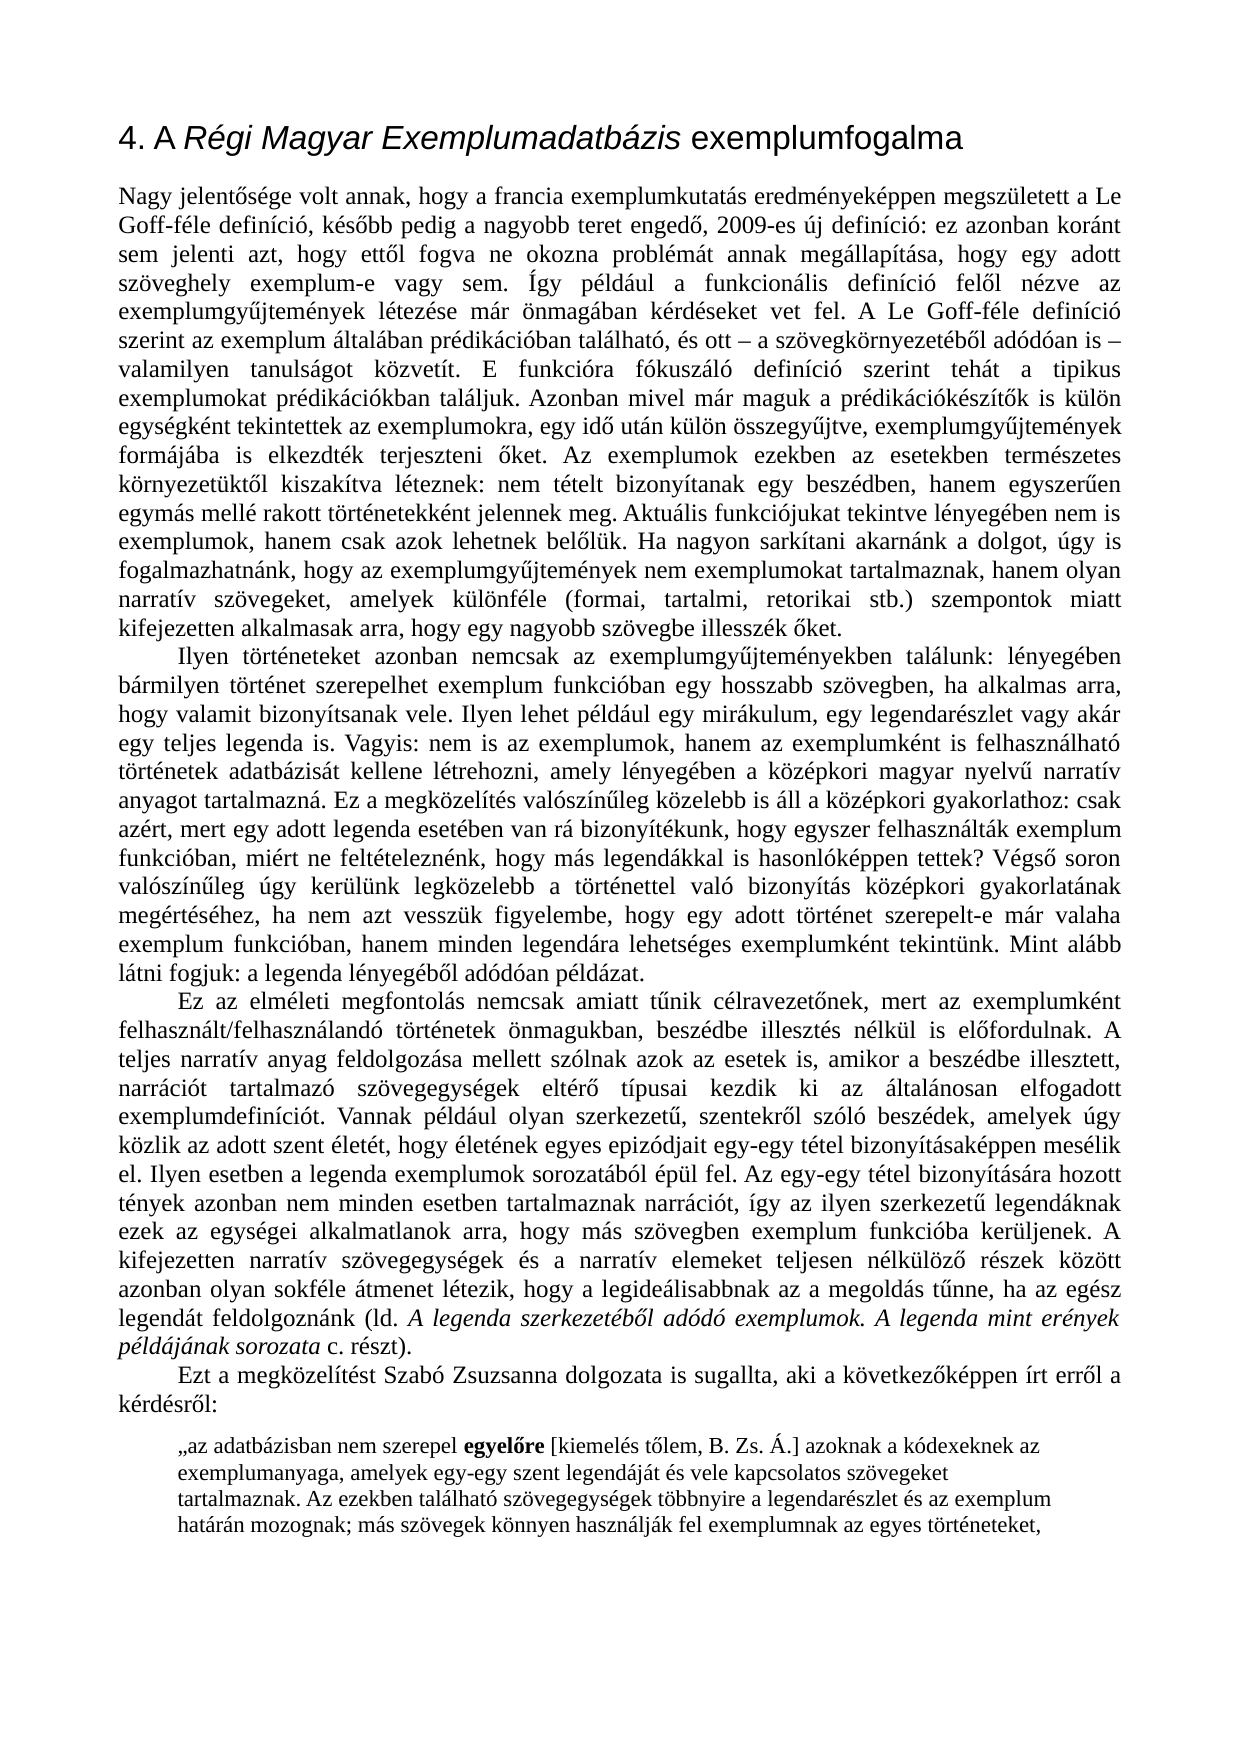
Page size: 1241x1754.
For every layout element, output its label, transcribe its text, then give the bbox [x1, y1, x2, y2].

text „az adatbázisban nem szerepel egyelőre [kiemelés tőlem, B. Zs. Á.] azoknak a kódexeknek az exemplumanyaga, amelyek egy-egy szent legendáját és vele kapcsolatos szövegeket tartalmaznak. Az ezekben található szövegegységek többnyire a legendarészlet és az exemplum határán mozognak; más szövegek könnyen használják fel exemplumnak az egyes történeteket, [177, 1432, 1063, 1538]
text Ezt a megközelítést Szabó Zsuzsanna dolgozata is sugallta, aki a következőképpen írt erről a kérdésről: [118, 1360, 1122, 1418]
text Ez az elméleti megfontolás nemcsak amiatt tűnik célravezetőnek, mert az exemplumként felhasznált/felhasználandó történetek önmagukban, beszédbe illesztés nélkül is előfordulnak. A teljes narratív anyag feldolgozása mellett szólnak azok az esetek is, amikor a beszédbe illesztett, narrációt tartalmazó szövegegységek eltérő típusai kezdik ki az általánosan elfogadott exemplumdefiníciót. Vannak például olyan szerkezetű, szentekről szóló beszédek, amelyek úgy közlik az adott szent életét, hogy életének egyes epizódjait egy-egy tétel bizonyításaképpen mesélik el. Ilyen esetben a legenda exemplumok sorozatából épül fel. Az egy-egy tétel bizonyítására hozott tények azonban nem minden esetben tartalmaznak narrációt, így az ilyen szerkezetű legendáknak ezek az egységei alkalmatlanok arra, hogy más szövegben exemplum funkcióba kerüljenek. A kifejezetten narratív szövegegységek és a narratív elemeket teljesen nélkülöző részek között azonban olyan sokféle átmenet létezik, hogy a legideálisabbnak az a megoldás tűnne, ha az egész legendát feldolgoznánk (ld. A legenda szerkezetéből adódó exemplumok. A legenda mint erények példájának sorozata c. részt). [118, 986, 1122, 1360]
subtitle 4. A Régi Magyar Exemplumadatbázis exemplumfogalma [118, 118, 1122, 157]
text Ilyen történeteket azonban nemcsak az exemplumgyűjteményekben találunk: lényegében bármilyen történet szerepelhet exemplum funkcióban egy hosszabb szövegben, ha alkalmas arra, hogy valamit bizonyítsanak vele. Ilyen lehet például egy mirákulum, egy legendarészlet vagy akár egy teljes legenda is. Vagyis: nem is az exemplumok, hanem az exemplumként is felhasználható történetek adatbázisát kellene létrehozni, amely lényegében a középkori magyar nyelvű narratív anyagot tartalmazná. Ez a megközelítés valószínűleg közelebb is áll a középkori gyakorlathoz: csak azért, mert egy adott legenda esetében van rá bizonyítékunk, hogy egyszer felhasználták exemplum funkcióban, miért ne feltételeznénk, hogy más legendákkal is hasonlóképpen tettek? Végső soron valószínűleg úgy kerülünk legközelebb a történettel való bizonyítás középkori gyakorlatának megértéséhez, ha nem azt vesszük figyelembe, hogy egy adott történet szerepelt-e már valaha exemplum funkcióban, hanem minden legendára lehetséges exemplumként tekintünk. Mint alább látni fogjuk: a legenda lényegéből adódóan példázat. [118, 641, 1122, 986]
text Nagy jelentősége volt annak, hogy a francia exemplumkutatás eredményeképpen megszületett a Le Goff-féle definíció, később pedig a nagyobb teret engedő, 2009-es új definíció: ez azonban koránt sem jelenti azt, hogy ettől fogva ne okozna problémát annak megállapítása, hogy egy adott szöveghely exemplum-e vagy sem. Így például a funkcionális definíció felől nézve az exemplumgyűjtemények létezése már önmagában kérdéseket vet fel. A Le Goff-féle definíció szerint az exemplum általában prédikációban található, és ott – a szövegkörnyezetéből adódóan is – valamilyen tanulságot közvetít. E funkcióra fókuszáló definíció szerint tehát a tipikus exemplumokat prédikációkban találjuk. Azonban mivel már maguk a prédikációkészítők is külön egységként tekintettek az exemplumokra, egy idő után külön összegyűjtve, exemplumgyűjtemények formájába is elkezdték terjeszteni őket. Az exemplumok ezekben az esetekben természetes környezetüktől kiszakítva léteznek: nem tételt bizonyítanak egy beszédben, hanem egyszerűen egymás mellé rakott történetekként jelennek meg. Aktuális funkciójukat tekintve lényegében nem is exemplumok, hanem csak azok lehetnek belőlük. Ha nagyon sarkítani akarnánk a dolgot, úgy is fogalmazhatnánk, hogy az exemplumgyűjtemények nem exemplumokat tartalmaznak, hanem olyan narratív szövegeket, amelyek különféle (formai, tartalmi, retorikai stb.) szempontok miatt kifejezetten alkalmasak arra, hogy egy nagyobb szövegbe illesszék őket. [118, 181, 1122, 641]
